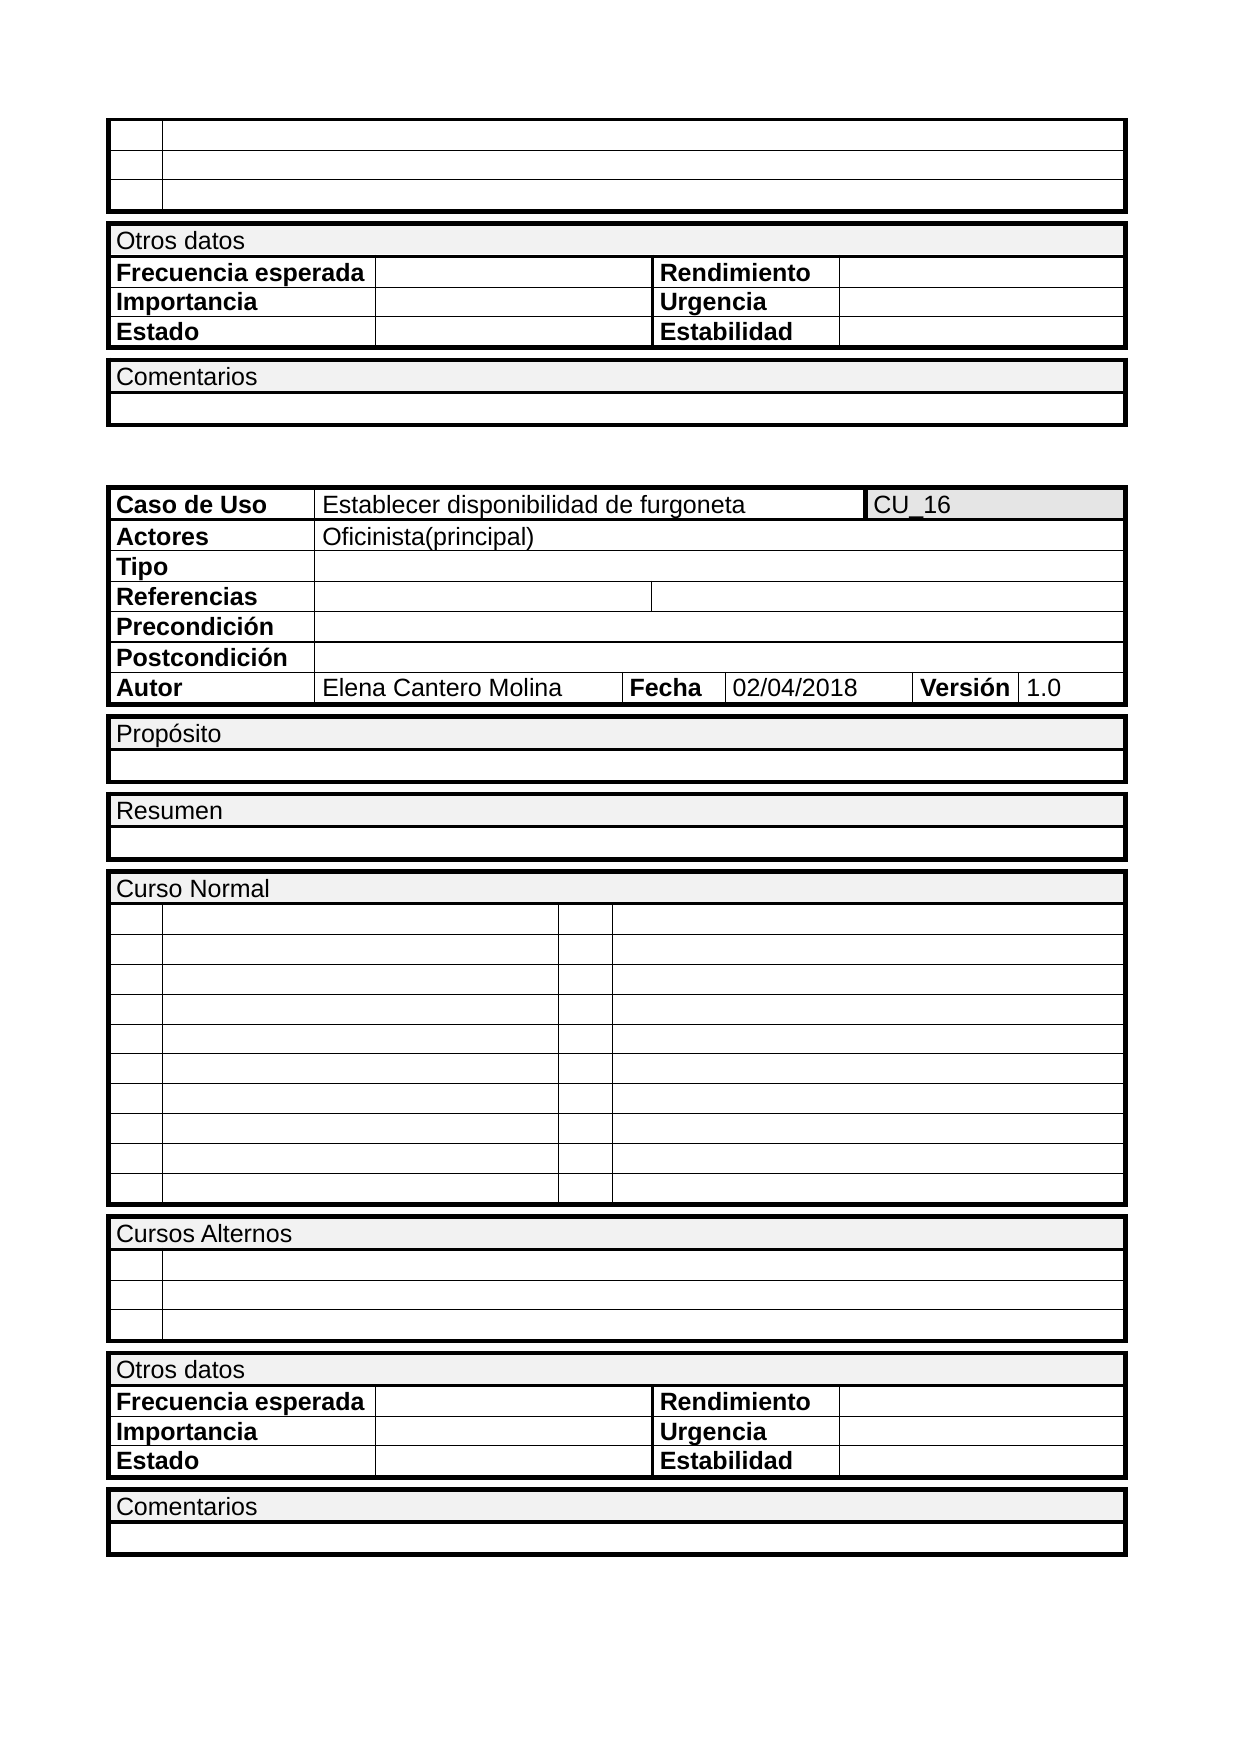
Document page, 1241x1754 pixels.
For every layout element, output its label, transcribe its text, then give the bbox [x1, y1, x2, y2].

table_cell [163, 1084, 558, 1113]
table_cell [559, 1114, 612, 1143]
table_header CU_16 [868, 490, 1123, 518]
table_cell [613, 905, 1123, 934]
table_cell Rendimiento [654, 258, 839, 286]
table_cell [376, 1417, 651, 1445]
table_cell [840, 317, 1123, 345]
table_header Resumen [111, 796, 1123, 825]
table_cell Importancia [111, 288, 375, 316]
table_cell Frecuencia esperada [111, 258, 375, 286]
table_cell [163, 935, 558, 964]
table_cell Frecuencia esperada [111, 1387, 375, 1416]
table_cell [613, 1025, 1123, 1053]
table_cell [163, 151, 1123, 179]
table_header Otros datos [111, 226, 1123, 254]
table_header Comentarios [111, 362, 1123, 391]
table_cell [163, 1310, 1123, 1339]
table_cell Estado [111, 1446, 375, 1475]
table_cell [111, 1524, 1123, 1552]
table_cell Tipo [111, 551, 314, 581]
table_cell Urgencia [654, 1417, 839, 1445]
table_cell [163, 1251, 1123, 1279]
table_cell [376, 317, 651, 345]
table_cell Importancia [111, 1417, 375, 1445]
table_cell [840, 1446, 1123, 1475]
table_cell [163, 180, 1123, 209]
table_cell [559, 905, 612, 934]
table_cell [315, 643, 1123, 672]
table_cell Autor [111, 673, 314, 702]
table_cell Rendimiento [654, 1387, 839, 1416]
table_cell [163, 1144, 558, 1172]
table_cell [111, 1251, 162, 1279]
table_header Establecer disponibilidad de furgoneta [315, 490, 863, 518]
table_cell [163, 905, 558, 934]
table_cell [613, 995, 1123, 1023]
table_header Curso Normal [111, 874, 1123, 902]
table_header Propósito [111, 719, 1123, 748]
table_cell [376, 258, 651, 286]
table_cell [559, 1025, 612, 1053]
table_cell [111, 1084, 162, 1113]
table_cell [559, 935, 612, 964]
table_cell [163, 965, 558, 994]
table_cell Estabilidad [654, 1446, 839, 1475]
table_header Otros datos [111, 1355, 1123, 1384]
table_cell Estado [111, 317, 375, 345]
table_cell [840, 258, 1123, 286]
table_cell [163, 995, 558, 1023]
table_cell Precondición [111, 612, 314, 641]
table_cell [111, 1310, 162, 1339]
table_cell [163, 1025, 558, 1053]
table_cell Fecha [623, 673, 725, 702]
table_cell [613, 1084, 1123, 1113]
table_cell [111, 1054, 162, 1083]
table_cell [559, 1174, 612, 1202]
table_cell [163, 1174, 558, 1202]
table_cell [559, 1084, 612, 1113]
table_cell [111, 935, 162, 964]
table_cell [111, 1025, 162, 1053]
table_cell [111, 1281, 162, 1309]
table_cell [376, 288, 651, 316]
table_cell Referencias [111, 582, 314, 611]
table_cell [111, 394, 1123, 423]
table_cell [559, 1054, 612, 1083]
table_cell Oficinista(principal) [315, 521, 1123, 550]
table_cell [163, 121, 1123, 150]
table_cell [613, 1114, 1123, 1143]
table_cell [652, 582, 1123, 611]
table_cell [315, 612, 1123, 641]
table_cell [111, 1114, 162, 1143]
table_cell [111, 828, 1123, 857]
table_cell [840, 288, 1123, 316]
table_cell [376, 1387, 651, 1416]
table_cell [111, 180, 162, 209]
table_cell Urgencia [654, 288, 839, 316]
table_cell [111, 751, 1123, 779]
table_cell [111, 121, 162, 150]
table_cell [111, 1144, 162, 1172]
table_cell [613, 1054, 1123, 1083]
table_cell [163, 1281, 1123, 1309]
table_cell [559, 1144, 612, 1172]
table_cell 1.0 [1019, 673, 1123, 702]
table_cell [559, 995, 612, 1023]
table_cell [163, 1114, 558, 1143]
table_cell [315, 551, 1123, 581]
table_cell [111, 965, 162, 994]
table_cell Elena Cantero Molina [315, 673, 622, 702]
table_cell 02/04/2018 [726, 673, 912, 702]
table_cell [613, 1174, 1123, 1202]
table_cell [111, 151, 162, 179]
table_cell [376, 1446, 651, 1475]
table_cell [315, 582, 651, 611]
table_cell [111, 995, 162, 1023]
table_cell [559, 965, 612, 994]
table_cell Actores [111, 521, 314, 550]
table_header Comentarios [111, 1492, 1123, 1520]
table_cell Postcondición [111, 643, 314, 672]
table_header Cursos Alternos [111, 1219, 1123, 1248]
table_cell [111, 1174, 162, 1202]
table_header Caso de Uso [111, 490, 314, 518]
table_cell [613, 935, 1123, 964]
table_cell [163, 1054, 558, 1083]
table_cell [840, 1417, 1123, 1445]
table_cell [613, 965, 1123, 994]
table_cell [840, 1387, 1123, 1416]
table_cell Estabilidad [654, 317, 839, 345]
table_cell [111, 905, 162, 934]
table_cell Versión [913, 673, 1018, 702]
table_cell [613, 1144, 1123, 1172]
